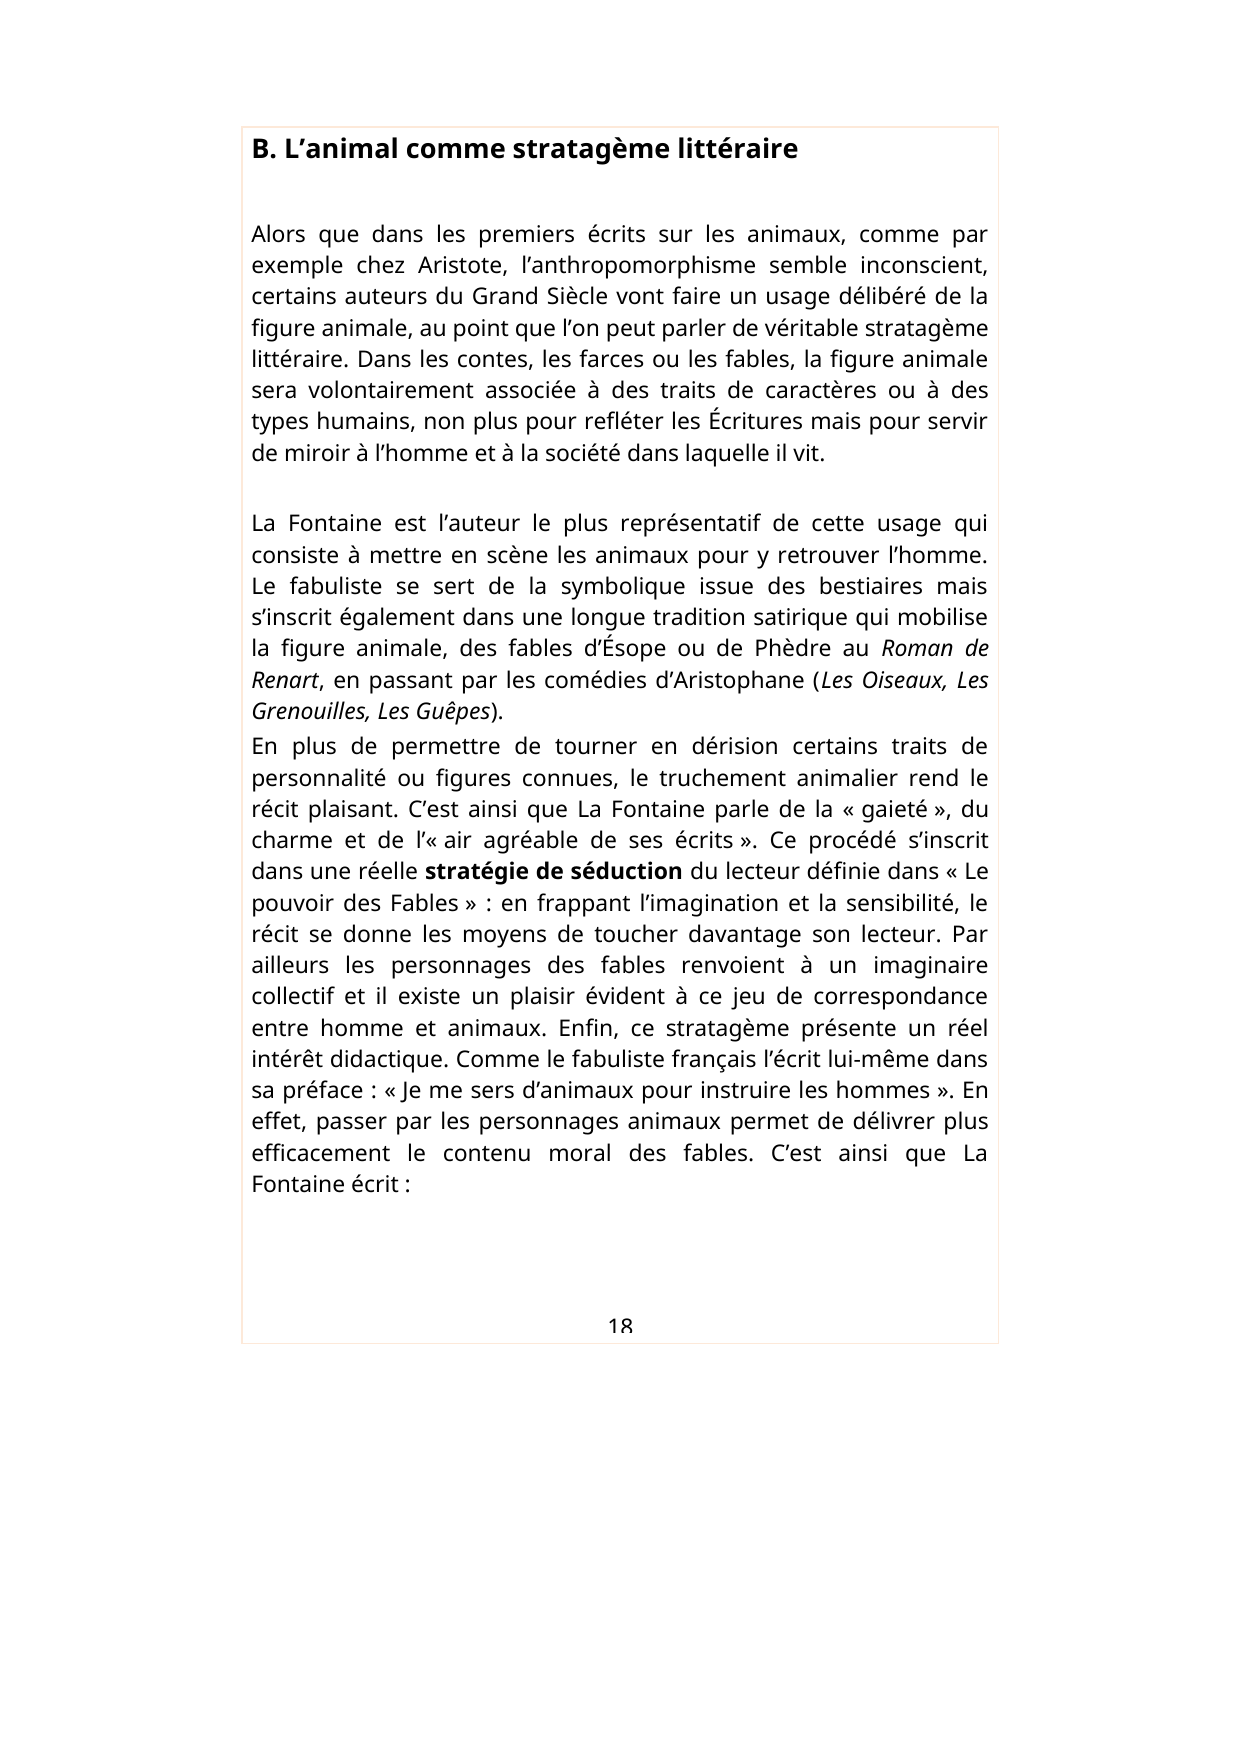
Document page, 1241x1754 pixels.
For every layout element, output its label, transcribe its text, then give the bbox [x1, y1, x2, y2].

text Alors que dans les premiers écrits sur les animaux, comme par exemple chez Aristote, l’anthropomorphisme semble inconscient, certains auteurs du Grand Siècle vont faire un usage délibéré de la figure animale, au point que l’on peut parler de véritable stratagème littéraire. Dans les contes, les farces ou les fables, la figure animale sera volontairement associée à des traits de caractères ou à des types humains, non plus pour refléter les Écritures mais pour servir de miroir à l’homme et à la société dans laquelle il vit. [251, 218, 989, 468]
text En plus de permettre de tourner en dérision certains traits de personnalité ou figures connues, le truchement animalier rend le récit plaisant. C’est ainsi que La Fontaine parle de la « gaieté », du charme et de l’« air agréable de ses écrits ». Ce procédé s’inscrit dans une réelle stratégie de séduction du lecteur définie dans « Le pouvoir des Fables » : en frappant l’imagination et la sensibilité, le récit se donne les moyens de toucher davantage son lecteur. Par ailleurs les personnages des fables renvoient à un imaginaire collectif et il existe un plaisir évident à ce jeu de correspondance entre homme et animaux. Enfin, ce stratagème présente un réel intérêt didactique. Comme le fabuliste français l’écrit lui-même dans sa préface : « Je me sers d’animaux pour instruire les hommes ». En effet, passer par les personnages animaux permet de délivrer plus efficacement le contenu moral des fables. C’est ainsi que La Fontaine écrit : [251, 730, 989, 1199]
text La Fontaine est l’auteur le plus représentatif de cette usage qui consiste à mettre en scène les animaux pour y retrouver l’homme. Le fabuliste se sert de la symbolique issue des bestiaires mais s’inscrit également dans une longue tradition satirique qui mobilise la figure animale, des fables d’Ésope ou de Phèdre au Roman de Renart, en passant par les comédies d’Aristophane (Les Oiseaux, Les Grenouilles, Les Guêpes). [251, 507, 989, 726]
subtitle B. L’animal comme stratagème littéraire [251, 130, 989, 167]
